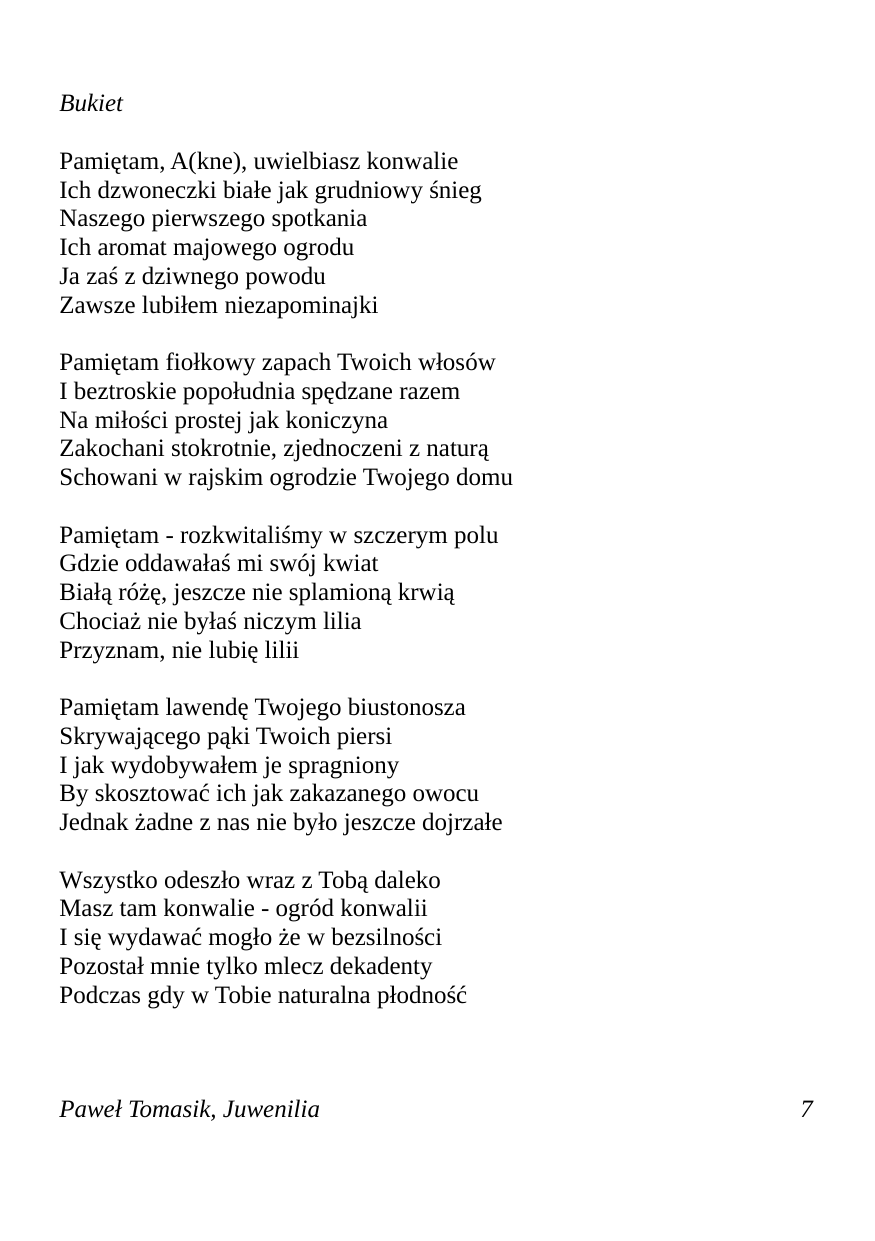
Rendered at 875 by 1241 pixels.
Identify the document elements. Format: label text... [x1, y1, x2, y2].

text Pamiętam, A(kne), uwielbiasz konwalie Ich dzwoneczki białe jak grudniowy śnieg Naszego pierwszego spotkania Ich aromat majowego ogrodu Ja zaś z dziwnego powodu Zawsze lubiłem niezapominajki [59, 146, 815, 318]
text Pamiętam lawendę Twojego biustonosza Skrywającego pąki Twoich piersi I jak wydobywałem je spragniony By skosztować ich jak zakazanego owocu Jednak żadne z nas nie było jeszcze dojrzałe [59, 692, 815, 836]
text Bukiet [59, 88, 815, 117]
text Wszystko odeszło wraz z Tobą daleko Masz tam konwalie - ogród konwalii I się wydawać mogło że w bezsilności Pozostał mnie tylko mlecz dekadenty Podczas gdy w Tobie naturalna płodność [59, 865, 815, 1008]
text Pamiętam fiołkowy zapach Twoich włosów I beztroskie popołudnia spędzane razem Na miłości prostej jak koniczyna Zakochani stokrotnie, zjednoczeni z naturą Schowani w rajskim ogrodzie Twojego domu [59, 347, 815, 491]
text Pamiętam - rozkwitaliśmy w szczerym polu Gdzie oddawałaś mi swój kwiat Białą różę, jeszcze nie splamioną krwią Chociaż nie byłaś niczym lilia Przyznam, nie lubię lilii [59, 520, 815, 663]
